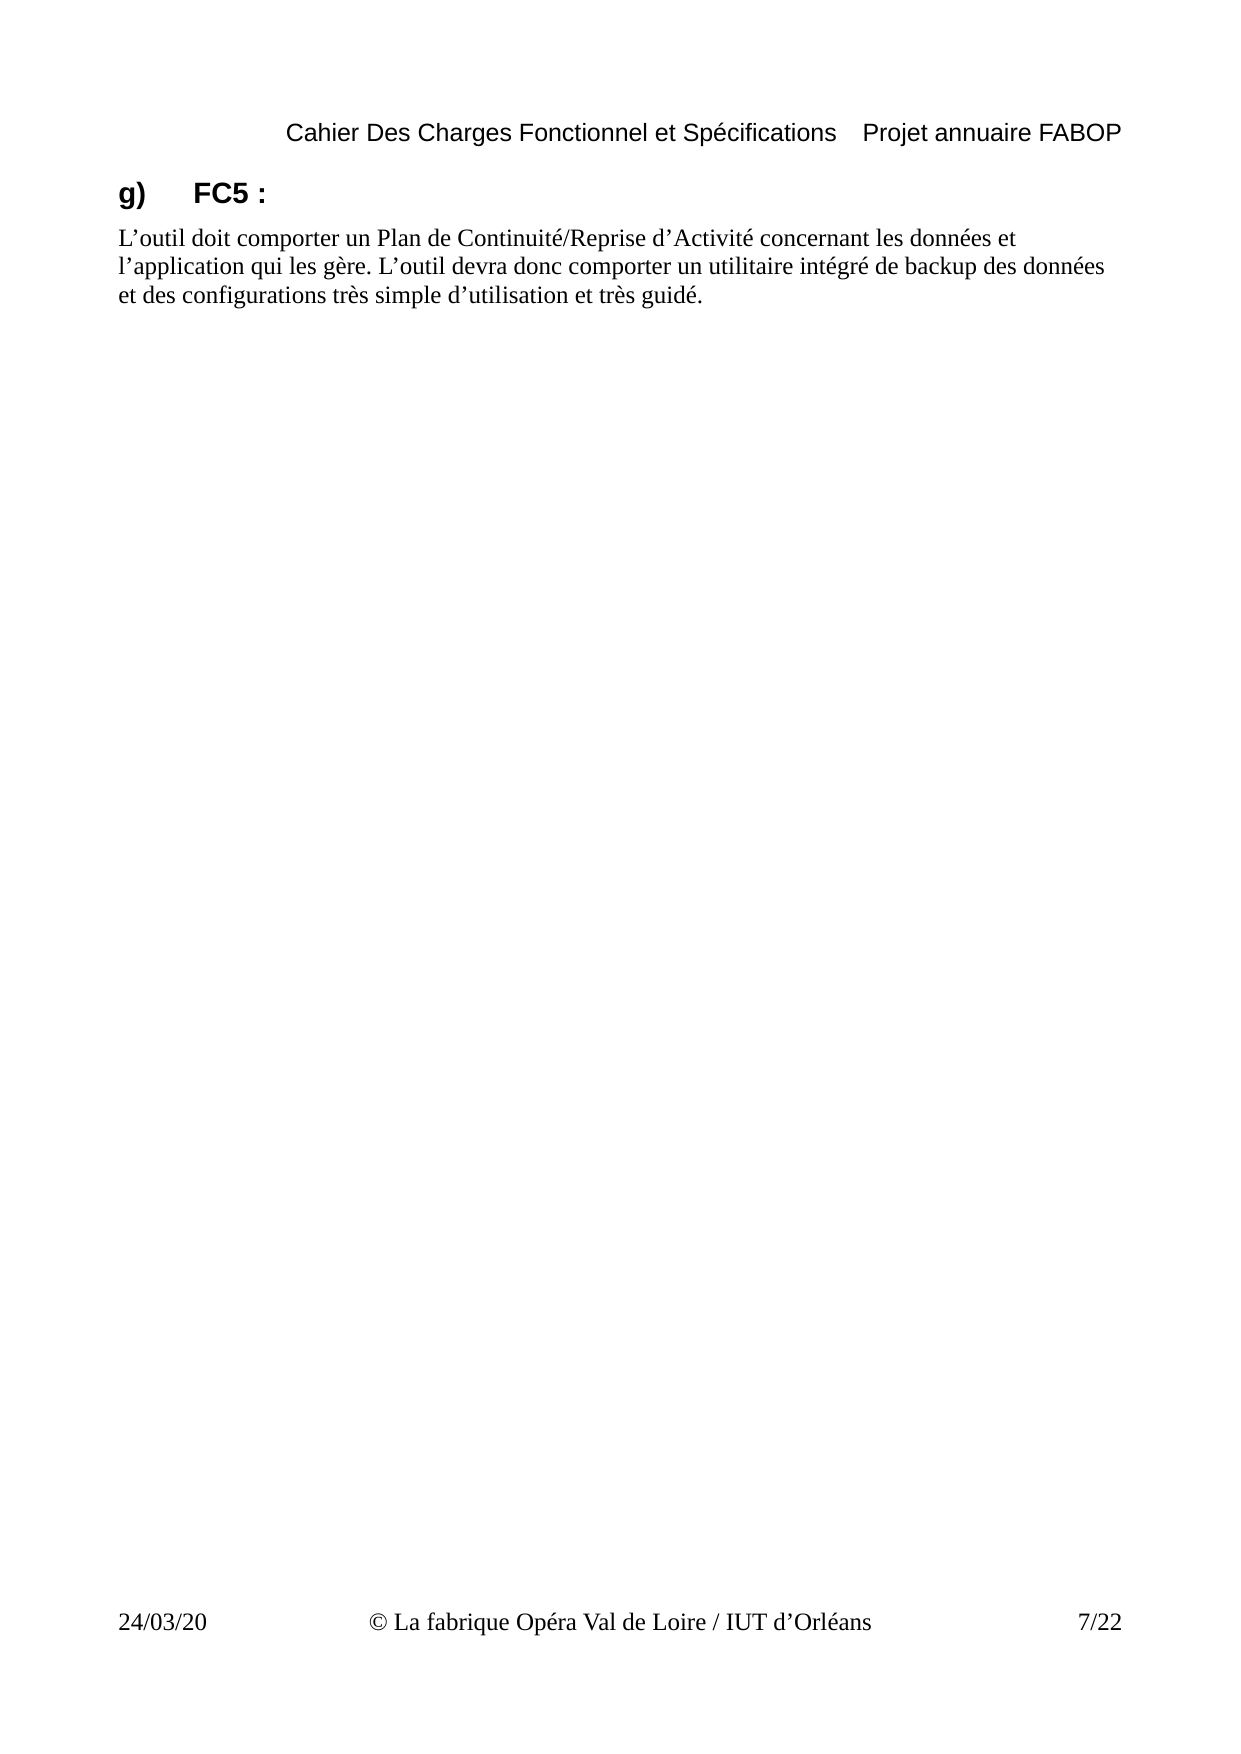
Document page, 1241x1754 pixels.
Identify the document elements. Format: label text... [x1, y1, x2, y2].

text L’outil doit comporter un Plan de Continuité/Reprise d’Activité concernant les données et l’application qui les gère. L’outil devra donc comporter un utilitaire intégré de backup des données et des configurations très simple d’utilisation et très guidé. [118, 223, 1122, 309]
subtitle FC5 : [118, 176, 1122, 210]
